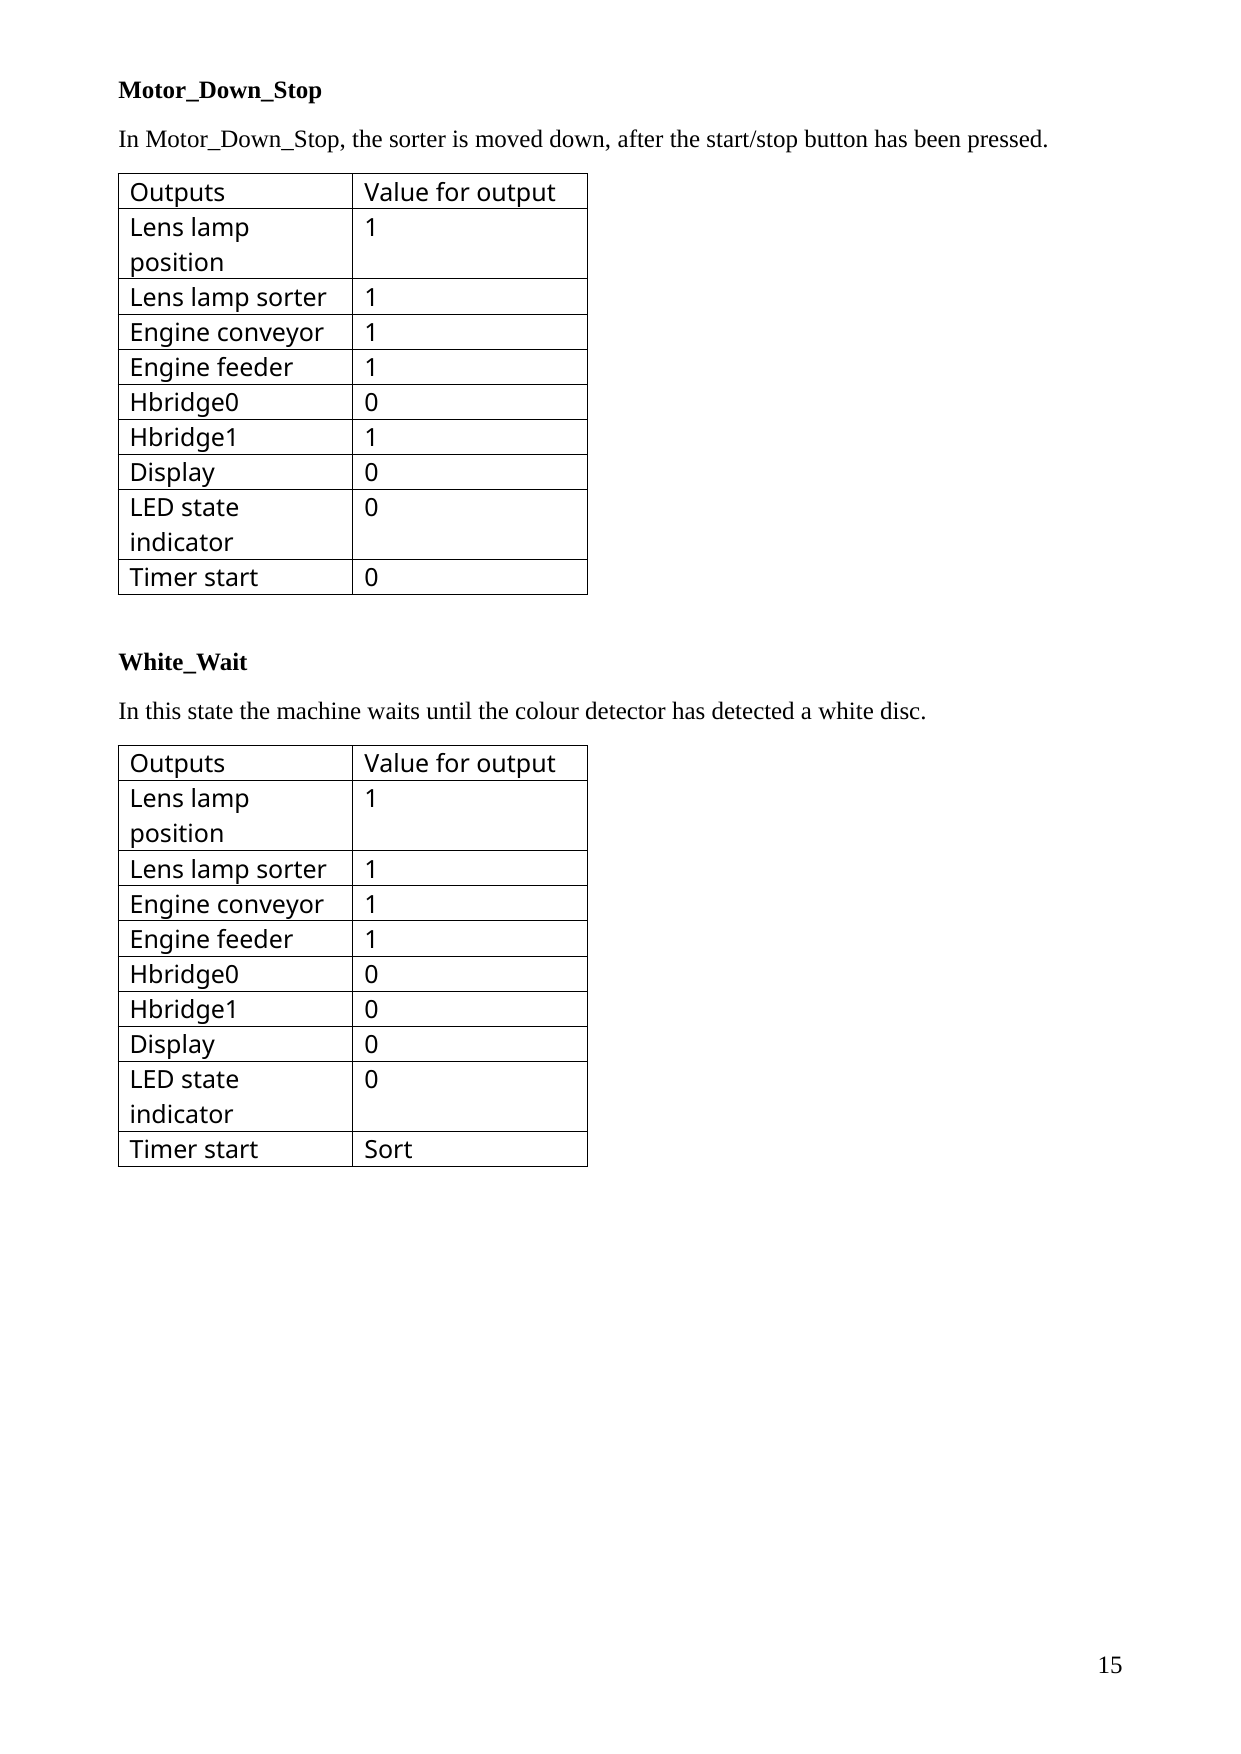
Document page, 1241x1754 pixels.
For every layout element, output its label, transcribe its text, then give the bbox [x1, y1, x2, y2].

table_cell LED state indicator [119, 1062, 352, 1131]
text In this state the machine waits until the colour detector has detected a white disc. [118, 696, 1122, 725]
table_cell Lens lamp sorter [119, 279, 352, 313]
table_cell 0 [353, 490, 587, 559]
table_cell Hbridge0 [119, 385, 352, 419]
table_cell Sort [353, 1132, 587, 1166]
table_cell Timer start [119, 560, 352, 594]
table_header Outputs [119, 174, 352, 208]
table_cell Hbridge0 [119, 957, 352, 991]
table_cell Engine feeder [119, 921, 352, 956]
table_cell 0 [353, 560, 587, 594]
table_cell 1 [353, 315, 587, 348]
table_cell 1 [353, 851, 587, 885]
table_header Value for output [353, 174, 587, 208]
table_cell 1 [353, 350, 587, 384]
table_cell Hbridge1 [119, 992, 352, 1026]
text White_Wait [118, 647, 1122, 676]
text In Motor_Down_Stop, the sorter is moved down, after the start/stop button has been pressed. [118, 124, 1122, 153]
table_cell LED state indicator [119, 490, 352, 559]
table_cell Display [119, 455, 352, 489]
table_cell 1 [353, 886, 587, 920]
table_cell Engine feeder [119, 350, 352, 384]
table_cell 1 [353, 279, 587, 313]
table_cell Display [119, 1027, 352, 1061]
table_cell 0 [353, 1062, 587, 1131]
table_cell 1 [353, 781, 587, 850]
table_cell 0 [353, 1027, 587, 1061]
table_cell Engine conveyor [119, 315, 352, 348]
table_cell Lens lamp sorter [119, 851, 352, 885]
table_cell Hbridge1 [119, 420, 352, 454]
table_cell Lens lamp position [119, 209, 352, 278]
table_cell Timer start [119, 1132, 352, 1166]
table_cell 1 [353, 209, 587, 278]
table_header Value for output [353, 746, 587, 780]
table_cell 1 [353, 420, 587, 454]
table_cell 1 [353, 921, 587, 956]
table_cell 0 [353, 455, 587, 489]
table_cell 0 [353, 992, 587, 1026]
table_header Outputs [119, 746, 352, 780]
text Motor_Down_Stop [118, 75, 1122, 104]
table_cell Lens lamp position [119, 781, 352, 850]
table_cell 0 [353, 385, 587, 419]
table_cell Engine conveyor [119, 886, 352, 920]
table_cell 0 [353, 957, 587, 991]
